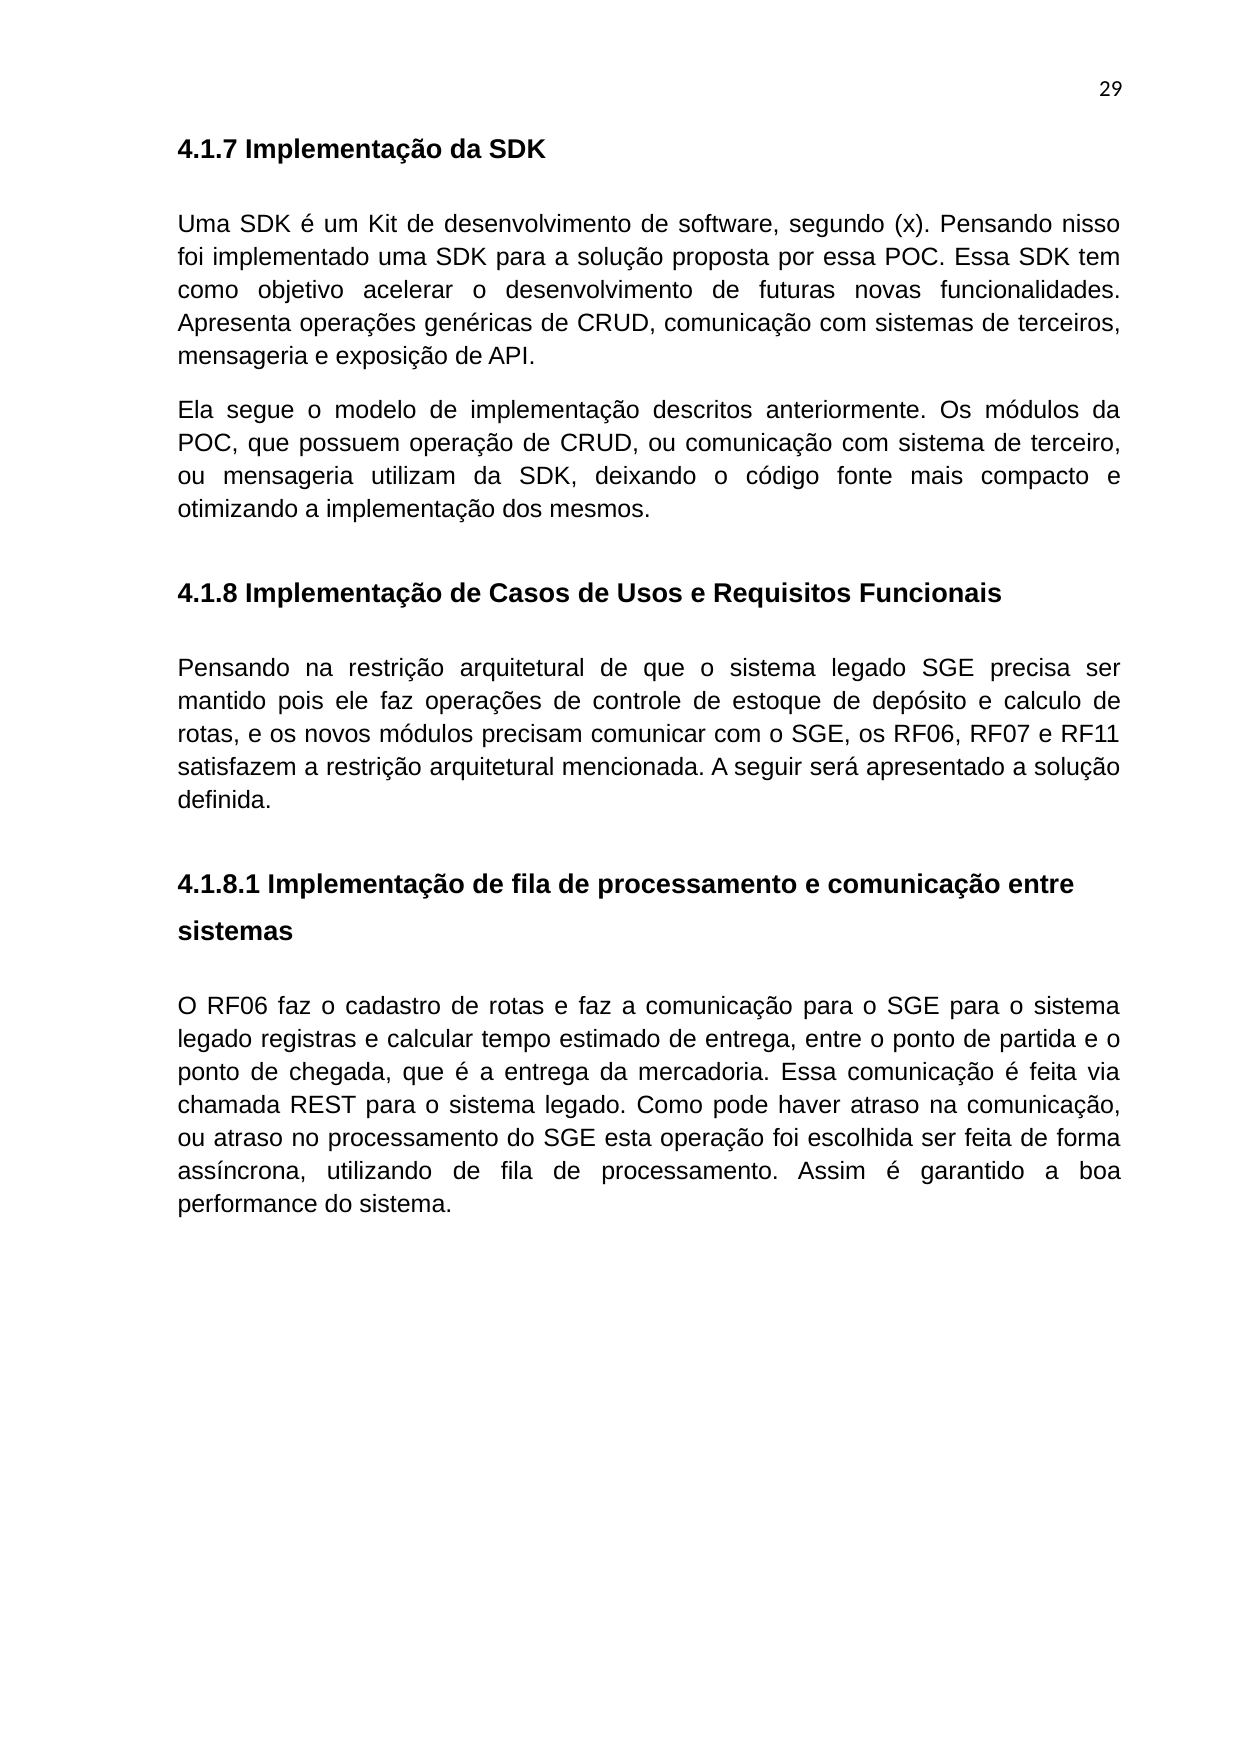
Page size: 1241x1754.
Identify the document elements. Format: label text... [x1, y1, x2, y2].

subtitle 4.1.7 Implementação da SDK [177, 133, 1122, 164]
subtitle 4.1.8.1 Implementação de fila de processamento e comunicação entre sistemas [177, 868, 1122, 946]
text Pensando na restrição arquitetural de que o sistema legado SGE precisa ser mantido pois ele faz operações de controle de estoque de depósito e calculo de rotas, e os novos módulos precisam comunicar com o SGE, os RF06, RF07 e RF11 satisfazem a restrição arquitetural mencionada. A seguir será apresentado a solução definida. [177, 653, 1122, 814]
text Uma SDK é um Kit de desenvolvimento de software, segundo (x). Pensando nisso foi implementado uma SDK para a solução proposta por essa POC. Essa SDK tem como objetivo acelerar o desenvolvimento de futuras novas funcionalidades. Apresenta operações genéricas de CRUD, comunicação com sistemas de terceiros, mensageria e exposição de API. [177, 209, 1122, 370]
text Ela segue o modelo de implementação descritos anteriormente. Os módulos da POC, que possuem operação de CRUD, ou comunicação com sistema de terceiro, ou mensageria utilizam da SDK, deixando o código fonte mais compacto e otimizando a implementação dos mesmos. [177, 395, 1122, 523]
subtitle 4.1.8 Implementação de Casos de Usos e Requisitos Funcionais [177, 577, 1122, 608]
text O RF06 faz o cadastro de rotas e faz a comunicação para o SGE para o sistema legado registras e calcular tempo estimado de entrega, entre o ponto de partida e o ponto de chegada, que é a entrega da mercadoria. Essa comunicação é feita via chamada REST para o sistema legado. Como pode haver atraso na comunicação, ou atraso no processamento do SGE esta operação foi escolhida ser feita de forma assíncrona, utilizando de fila de processamento. Assim é garantido a boa performance do sistema. [177, 991, 1122, 1218]
